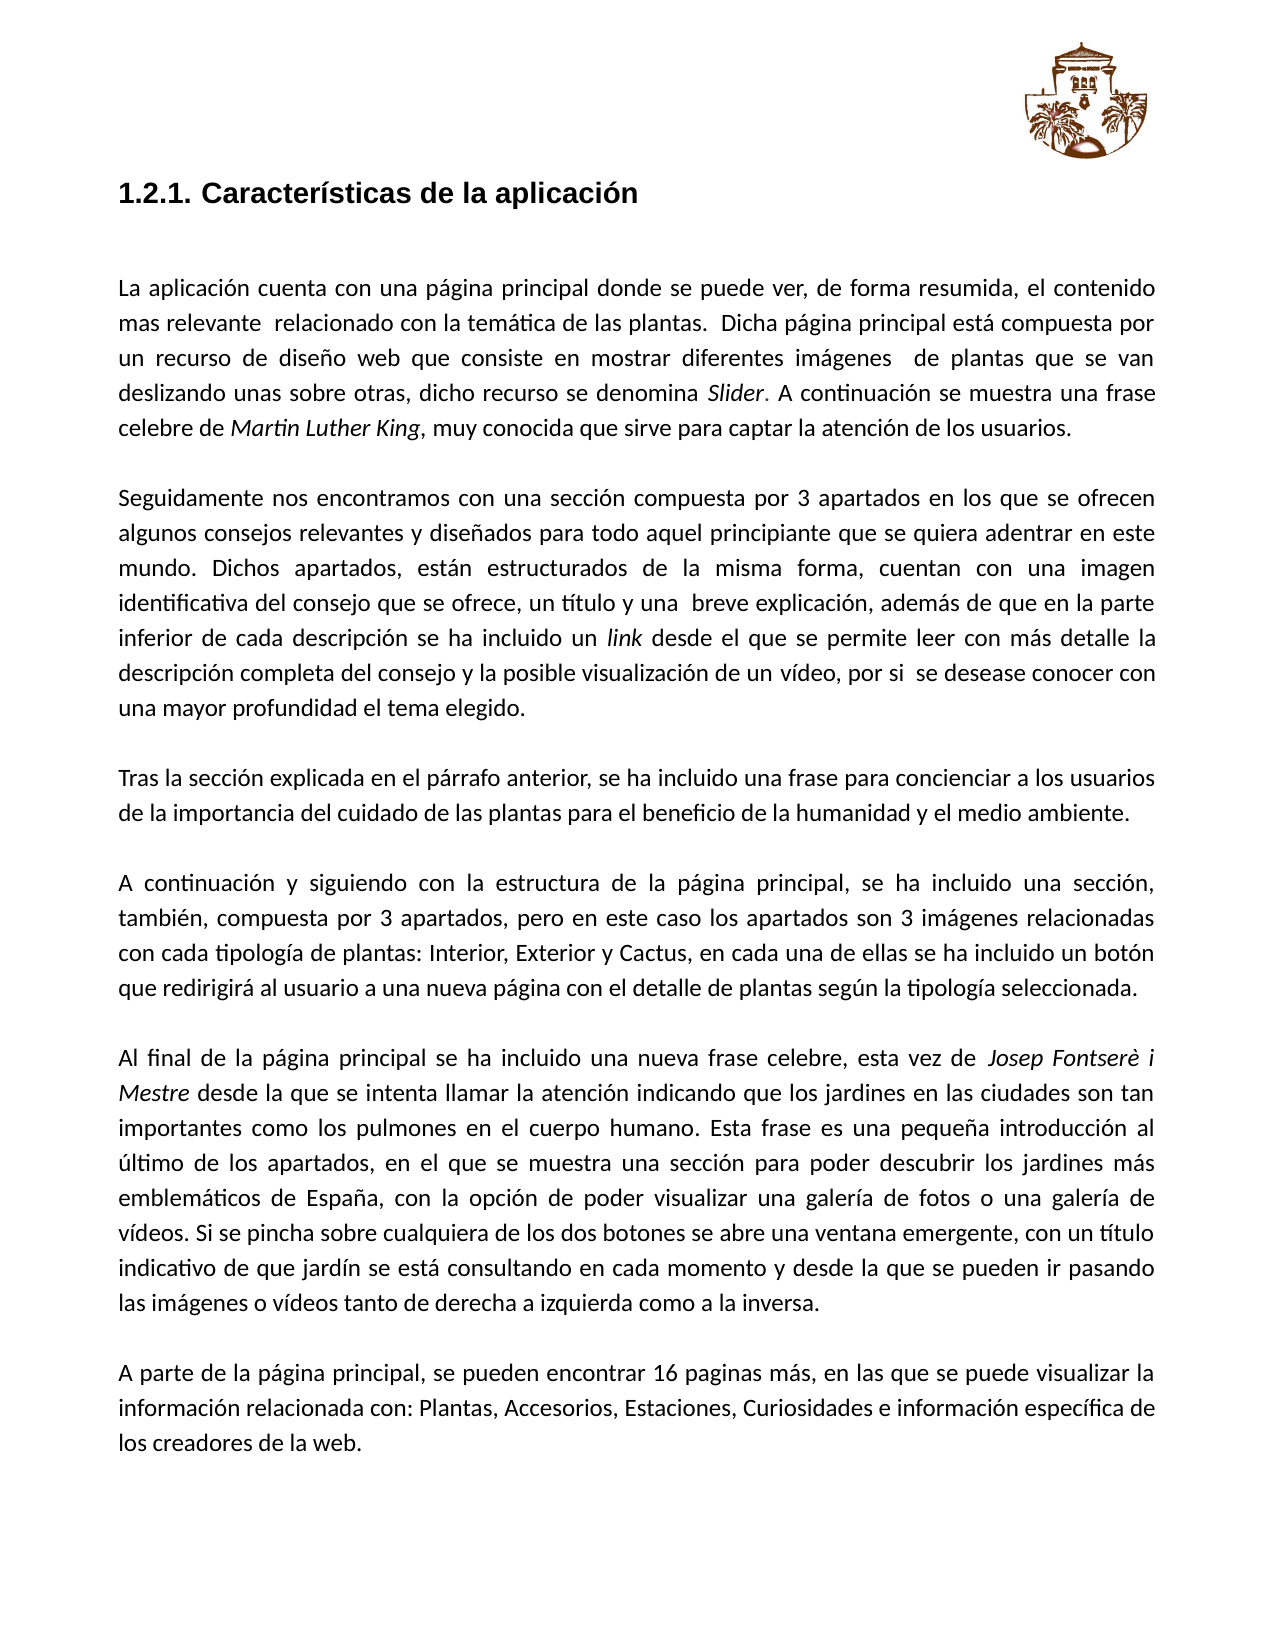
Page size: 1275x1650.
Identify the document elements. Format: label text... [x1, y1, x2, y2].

text A parte de la página principal, se pueden encontrar 16 paginas más, en las que se puede visualizar la información relacionada con: Plantas, Accesorios, Estaciones, Curiosidades e información específica de los creadores de la web. [118, 1357, 1157, 1457]
text A continuación y siguiendo con la estructura de la página principal, se ha incluido una sección, también, compuesta por 3 apartados, pero en este caso los apartados son 3 imágenes relacionadas con cada tipología de plantas: Interior, Exterior y Cactus, en cada una de ellas se ha incluido un botón que redirigirá al usuario a una nueva página con el detalle de plantas según la tipología seleccionada. [118, 867, 1157, 1002]
picture [1014, 30, 1158, 175]
subtitle Características de la aplicación [118, 176, 1157, 210]
text Seguidamente nos encontramos con una sección compuesta por 3 apartados en los que se ofrecen algunos consejos relevantes y diseñados para todo aquel principiante que se quiera adentrar en este mundo. Dichos apartados, están estructurados de la misma forma, cuentan con una imagen identificativa del consejo que se ofrece, un título y una breve explicación, además de que en la parte inferior de cada descripción se ha incluido un link desde el que se permite leer con más detalle la descripción completa del consejo y la posible visualización de un vídeo, por si se desease conocer con una mayor profundidad el tema elegido. [118, 482, 1157, 722]
text Tras la sección explicada en el párrafo anterior, se ha incluido una frase para concienciar a los usuarios de la importancia del cuidado de las plantas para el beneficio de la humanidad y el medio ambiente. [118, 762, 1157, 827]
text Al final de la página principal se ha incluido una nueva frase celebre, esta vez de Josep Fontserè i Mestre desde la que se intenta llamar la atención indicando que los jardines en las ciudades son tan importantes como los pulmones en el cuerpo humano. Esta frase es una pequeña introducción al último de los apartados, en el que se muestra una sección para poder descubrir los jardines más emblemáticos de España, con la opción de poder visualizar una galería de fotos o una galería de vídeos. Si se pincha sobre cualquiera de los dos botones se abre una ventana emergente, con un título indicativo de que jardín se está consultando en cada momento y desde la que se pueden ir pasando las imágenes o vídeos tanto de derecha a izquierda como a la inversa. [118, 1042, 1157, 1317]
text La aplicación cuenta con una página principal donde se puede ver, de forma resumida, el contenido mas relevante relacionado con la temática de las plantas. Dicha página principal está compuesta por un recurso de diseño web que consiste en mostrar diferentes imágenes de plantas que se van deslizando unas sobre otras, dicho recurso se denomina Slider. A continuación se muestra una frase celebre de Martin Luther King, muy conocida que sirve para captar la atención de los usuarios. [118, 272, 1157, 442]
